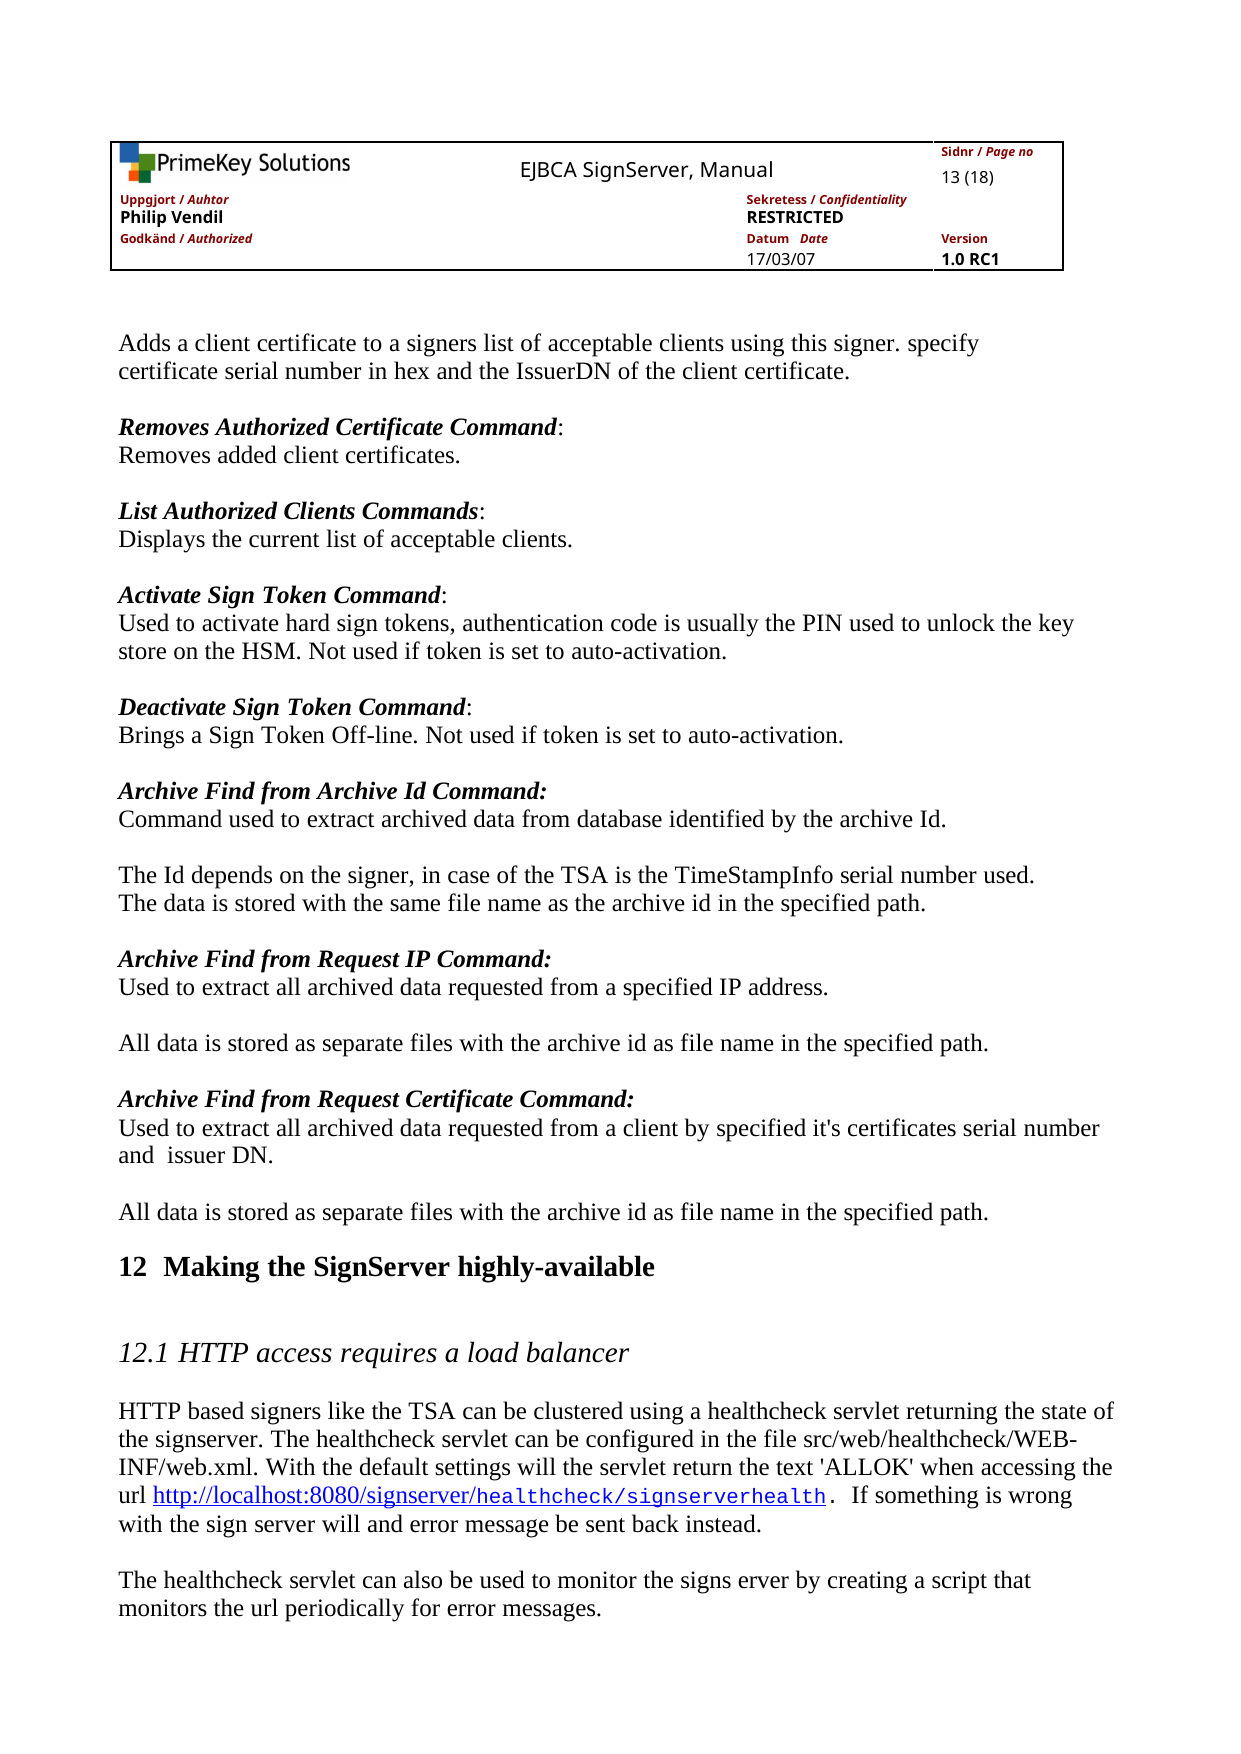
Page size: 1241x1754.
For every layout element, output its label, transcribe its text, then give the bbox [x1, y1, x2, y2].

text Brings a Sign Token Off-line. Not used if token is set to auto-activation. [118, 721, 1122, 749]
text Displays the current list of acceptable clients. [118, 525, 1122, 553]
text Adds a client certificate to a signers list of acceptable clients using this signer. specify [118, 329, 1122, 357]
text Activate Sign Token Command: [118, 581, 1122, 609]
text The data is stored with the same file name as the archive id in the specified path. [118, 889, 1122, 917]
text Archive Find from Request IP Command: [118, 945, 1122, 973]
text All data is stored as separate files with the archive id as file name in the specified path. [118, 1197, 1122, 1226]
text Used to activate hard sign tokens, authentication code is usually the PIN used to unlock the key store on the HSM. Not used if token is set to auto-activation. [118, 609, 1122, 665]
text Deactivate Sign Token Command: [118, 693, 1122, 721]
text Archive Find from Archive Id Command: [118, 777, 1122, 805]
subtitle Making the SignServer highly-available [118, 1251, 1122, 1283]
text Command used to extract archived data from database identified by the archive Id. [118, 805, 1122, 833]
text List Authorized Clients Commands: [118, 497, 1122, 525]
text The Id depends on the signer, in case of the TSA is the TimeStampInfo serial number used. [118, 861, 1122, 889]
text Removes added client certificates. [118, 441, 1122, 469]
text certificate serial number in hex and the IssuerDN of the client certificate. [118, 357, 1122, 385]
text Archive Find from Request Certificate Command: [118, 1085, 1122, 1113]
subtitle HTTP access requires a load balancer [118, 1336, 1122, 1368]
text Used to extract all archived data requested from a specified IP address. [118, 973, 1122, 1001]
text Used to extract all archived data requested from a client by specified it's certificates serial number and issuer DN. [118, 1113, 1122, 1169]
text Removes Authorized Certificate Command: [118, 413, 1122, 441]
text The healthcheck servlet can also be used to monitor the signs erver by creating a script that monitors the url periodically for error messages. [118, 1566, 1122, 1622]
text HTTP based signers like the TSA can be clustered using a healthcheck servlet returning the state of the signserver. The healthcheck servlet can be configured in the file src/web/healthcheck/WEB-INF/web.xml. With the default settings will the servlet return the text 'ALLOK' when accessing the url http://localhost:8080/signserver/healthcheck/signserverhealth. If something is wrong with the sign server will and error message be sent back instead. [118, 1397, 1122, 1538]
text All data is stored as separate files with the archive id as file name in the specified path. [118, 1029, 1122, 1057]
